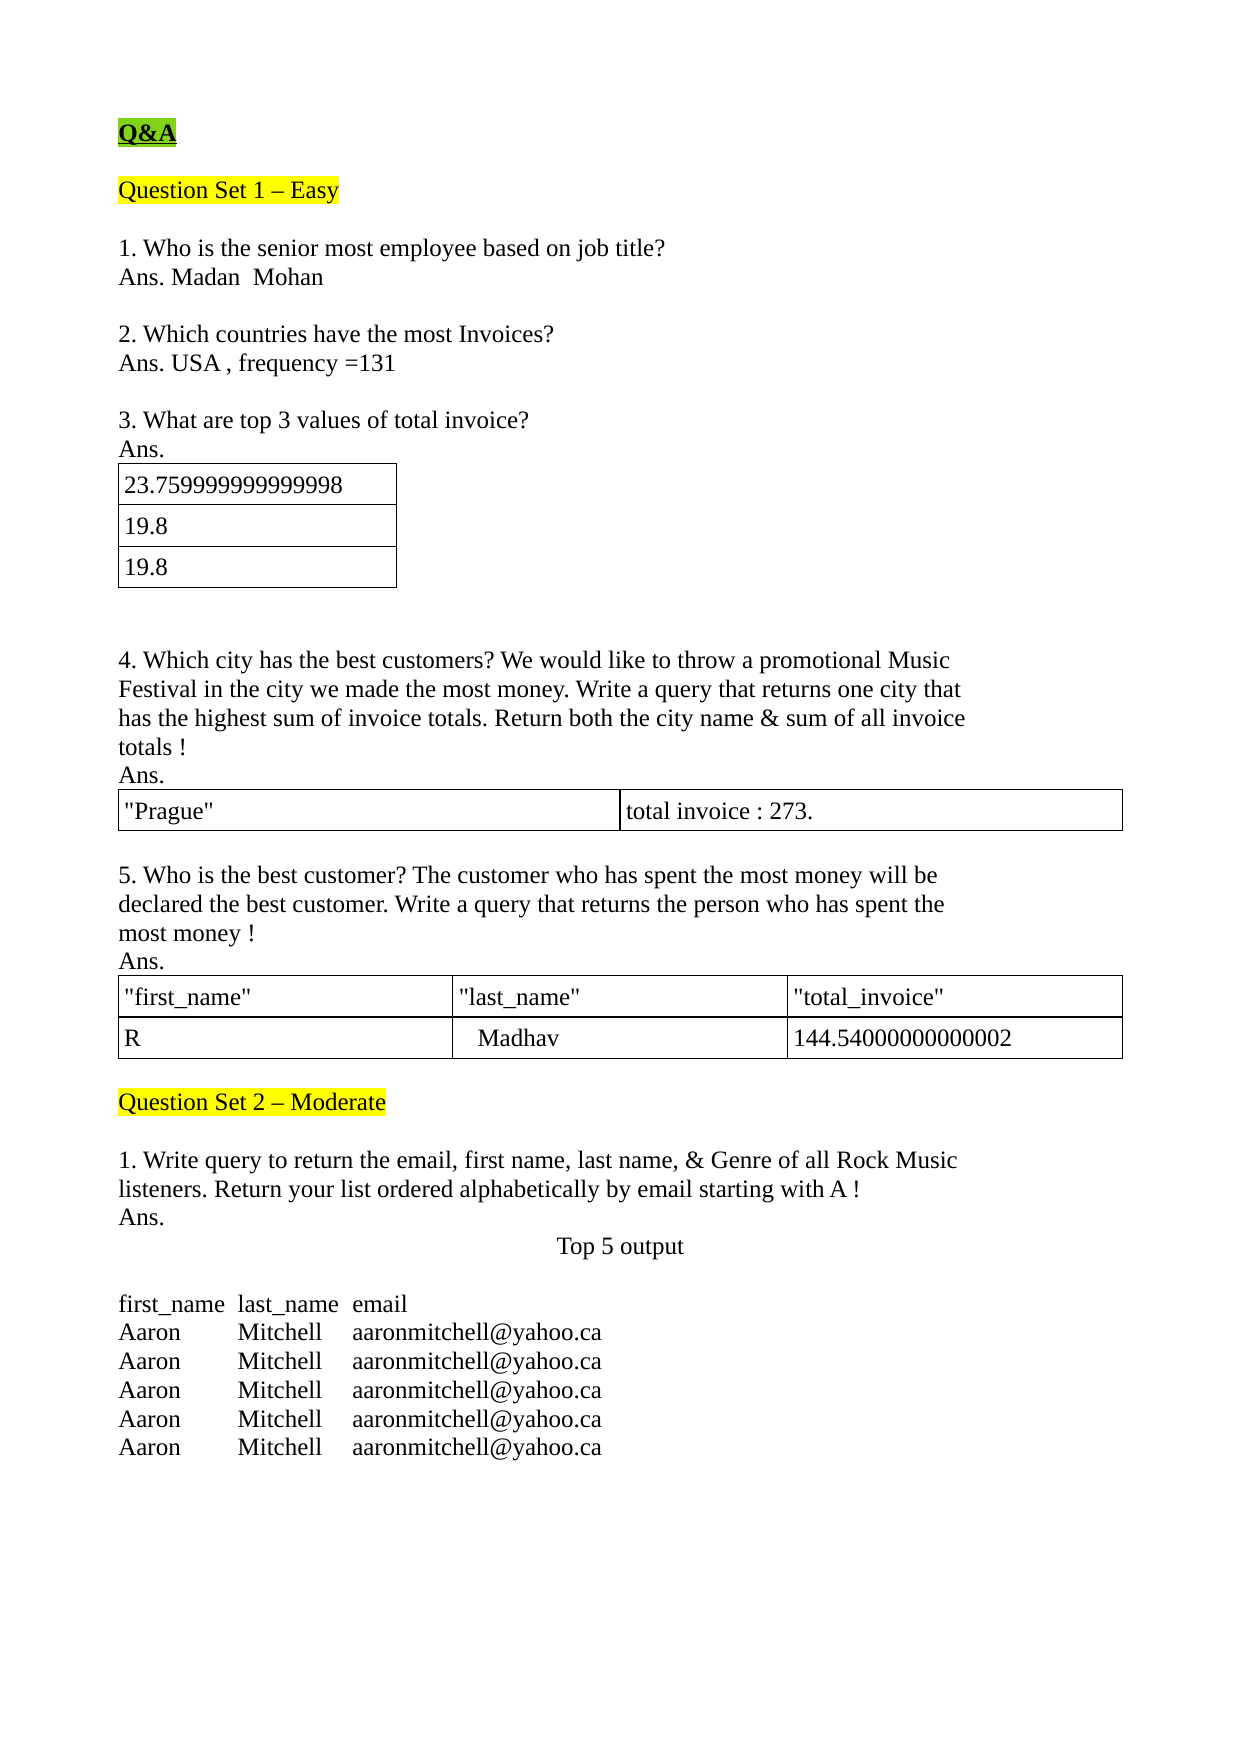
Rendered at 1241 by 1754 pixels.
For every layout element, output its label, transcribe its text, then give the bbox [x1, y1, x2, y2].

table_cell Mitchell [234, 1433, 349, 1461]
table_header "first_name" [119, 976, 452, 1016]
table_cell Mitchell [234, 1346, 349, 1375]
text Ans. [118, 434, 1122, 463]
table_header "total_invoice" [788, 976, 1122, 1016]
text 3. What are top 3 values of total invoice? [118, 406, 1122, 434]
text Question Set 2 – Moderate [118, 1059, 1122, 1116]
text 1. Write query to return the email, first name, last name, & Genre of all Rock Music listeners. Return your list ordered alphabetically by email starting with A ! [118, 1116, 1122, 1202]
table_cell Aaron [115, 1404, 234, 1432]
table_header last_name [234, 1289, 349, 1317]
text Q&A [118, 118, 1122, 147]
text Ans. [118, 946, 1122, 975]
table_header first_name [115, 1289, 234, 1317]
table_cell aaronmitchell@yahoo.ca [349, 1433, 1105, 1461]
table_cell aaronmitchell@yahoo.ca [349, 1404, 1105, 1432]
table_cell 144.54000000000002 [788, 1018, 1122, 1058]
table_cell Mitchell [234, 1318, 349, 1346]
table_cell Aaron [115, 1318, 234, 1346]
table_header "last_name" [453, 976, 787, 1016]
table_cell 19.8 [119, 505, 396, 546]
table_header total invoice : 273. [621, 790, 1122, 830]
text 1. Who is the senior most employee based on job title? [118, 233, 1122, 262]
text Ans. [118, 760, 1122, 789]
table_cell Aaron [115, 1375, 234, 1404]
table_cell aaronmitchell@yahoo.ca [349, 1346, 1105, 1375]
text 5. Who is the best customer? The customer who has spent the most money will be declared the best customer. Write a query that returns the person who has spent the most money ! [118, 860, 1122, 946]
table_cell aaronmitchell@yahoo.ca [349, 1318, 1105, 1346]
text Ans. USA , frequency =131 [118, 348, 1122, 377]
text Top 5 output [118, 1231, 1122, 1260]
text Question Set 1 – Easy [118, 147, 1122, 204]
table_cell aaronmitchell@yahoo.ca [349, 1375, 1105, 1404]
text 2. Which countries have the most Invoices? [118, 291, 1122, 348]
table_header email [349, 1289, 1105, 1317]
text Ans. Madan Mohan [118, 262, 1122, 291]
table_header "Prague" [119, 790, 619, 830]
table_cell R [119, 1018, 452, 1058]
text Ans. [118, 1202, 1122, 1231]
table_cell 19.8 [119, 547, 396, 587]
text 4. Which city has the best customers? We would like to throw a promotional Music Festival in the city we made the most money. Write a query that returns one city that has the highest sum of invoice totals. Return both the city name & sum of all invoice totals ! [118, 645, 1122, 760]
table_cell Mitchell [234, 1404, 349, 1432]
table_header 23.759999999999998 [119, 464, 396, 504]
table_cell Madhav [453, 1018, 787, 1058]
table_cell Aaron [115, 1433, 234, 1461]
table_cell Aaron [115, 1346, 234, 1375]
table_cell Mitchell [234, 1375, 349, 1404]
